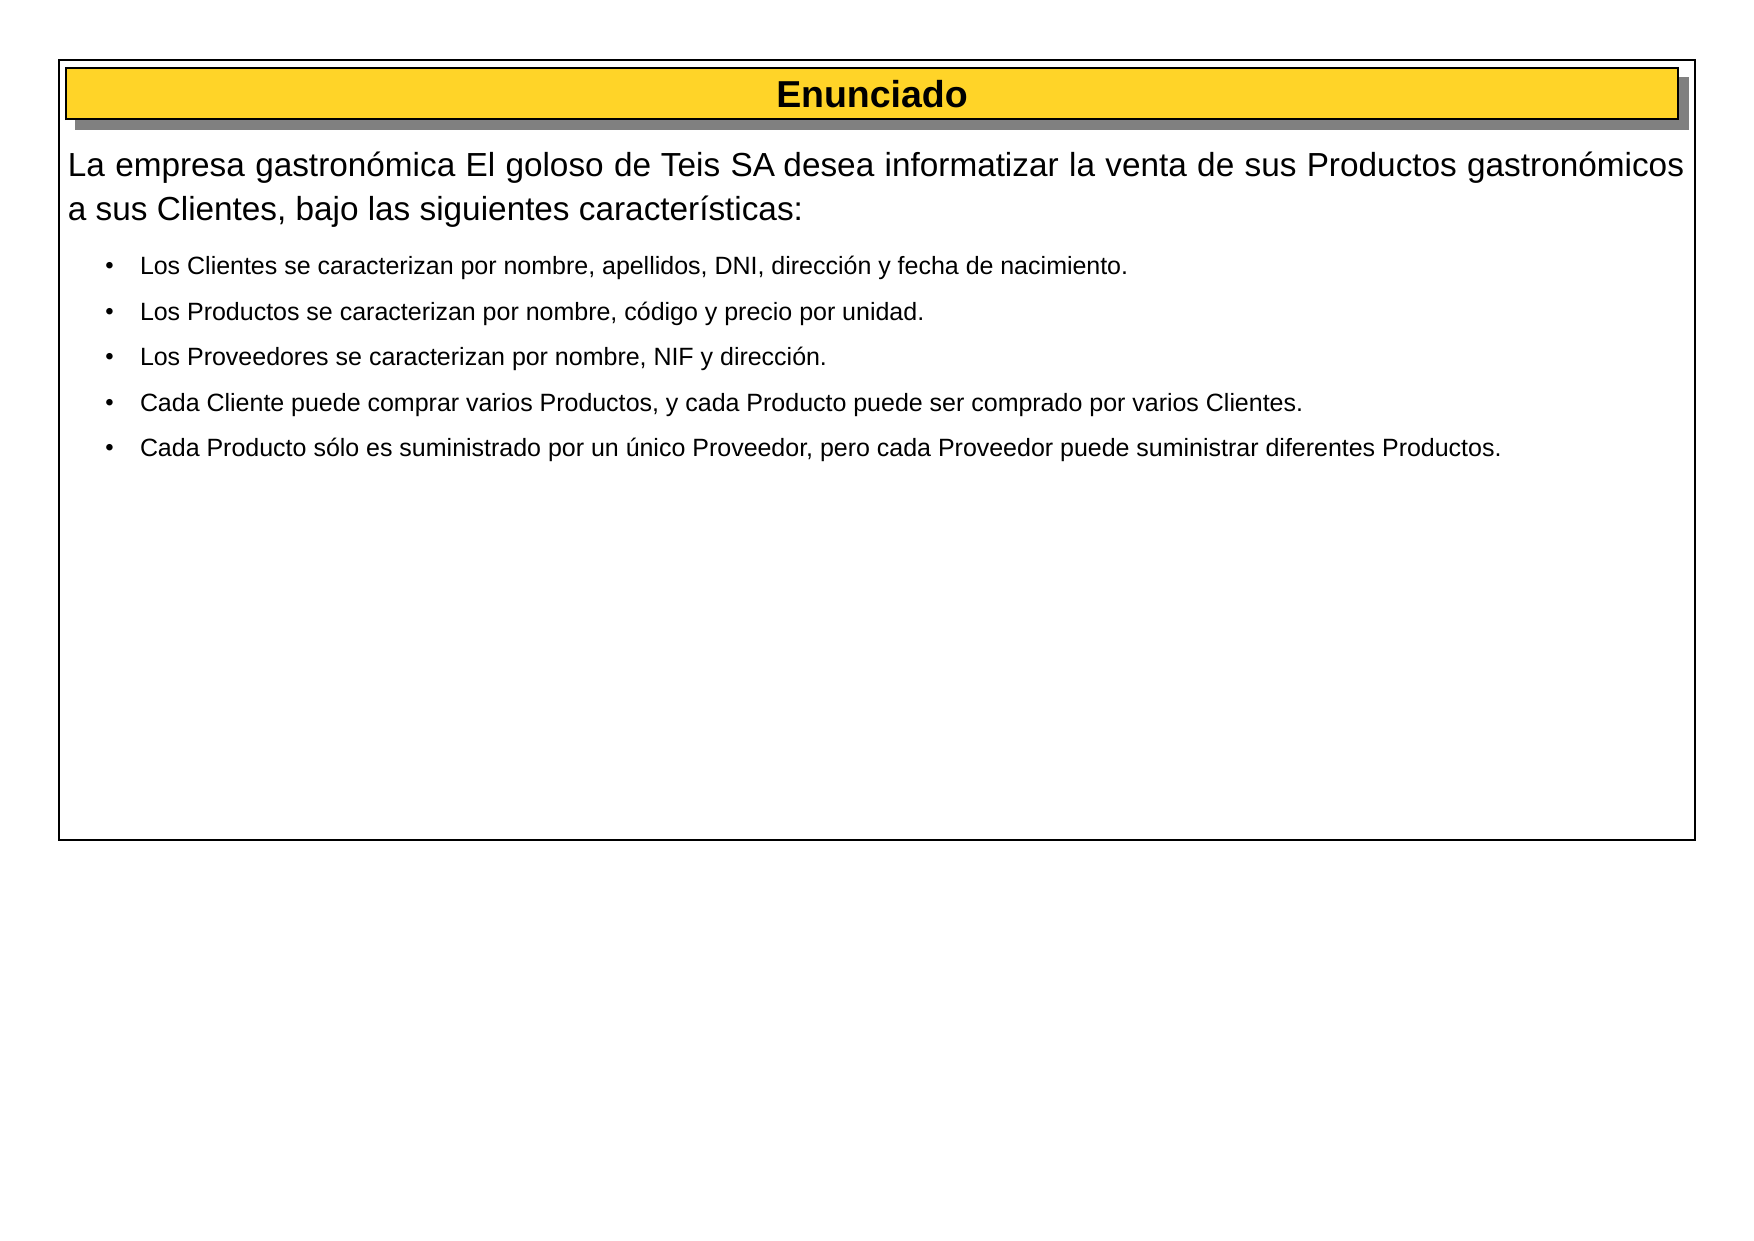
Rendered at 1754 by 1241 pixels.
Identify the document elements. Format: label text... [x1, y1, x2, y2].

table_cell La empresa gastronómica El goloso de Teis SA desea informatizar la venta de sus Productos gastronómicos a sus Clientes, bajo las siguientes características: Los Clientes se caracterizan por nombre, apellidos, DNI, dirección y fecha de nacimiento. Los Productos se caracterizan por nombre, código y precio por unidad. Los Proveedores se caracterizan por nombre, NIF y dirección. Cada Cliente puede comprar varios Productos, y cada Producto puede ser comprado por varios Clientes. Cada Producto sólo es suministrado por un único Proveedor, pero cada Proveedor puede suministrar diferentes Productos. [60, 136, 1694, 838]
table_header Enunciado [60, 61, 1694, 136]
